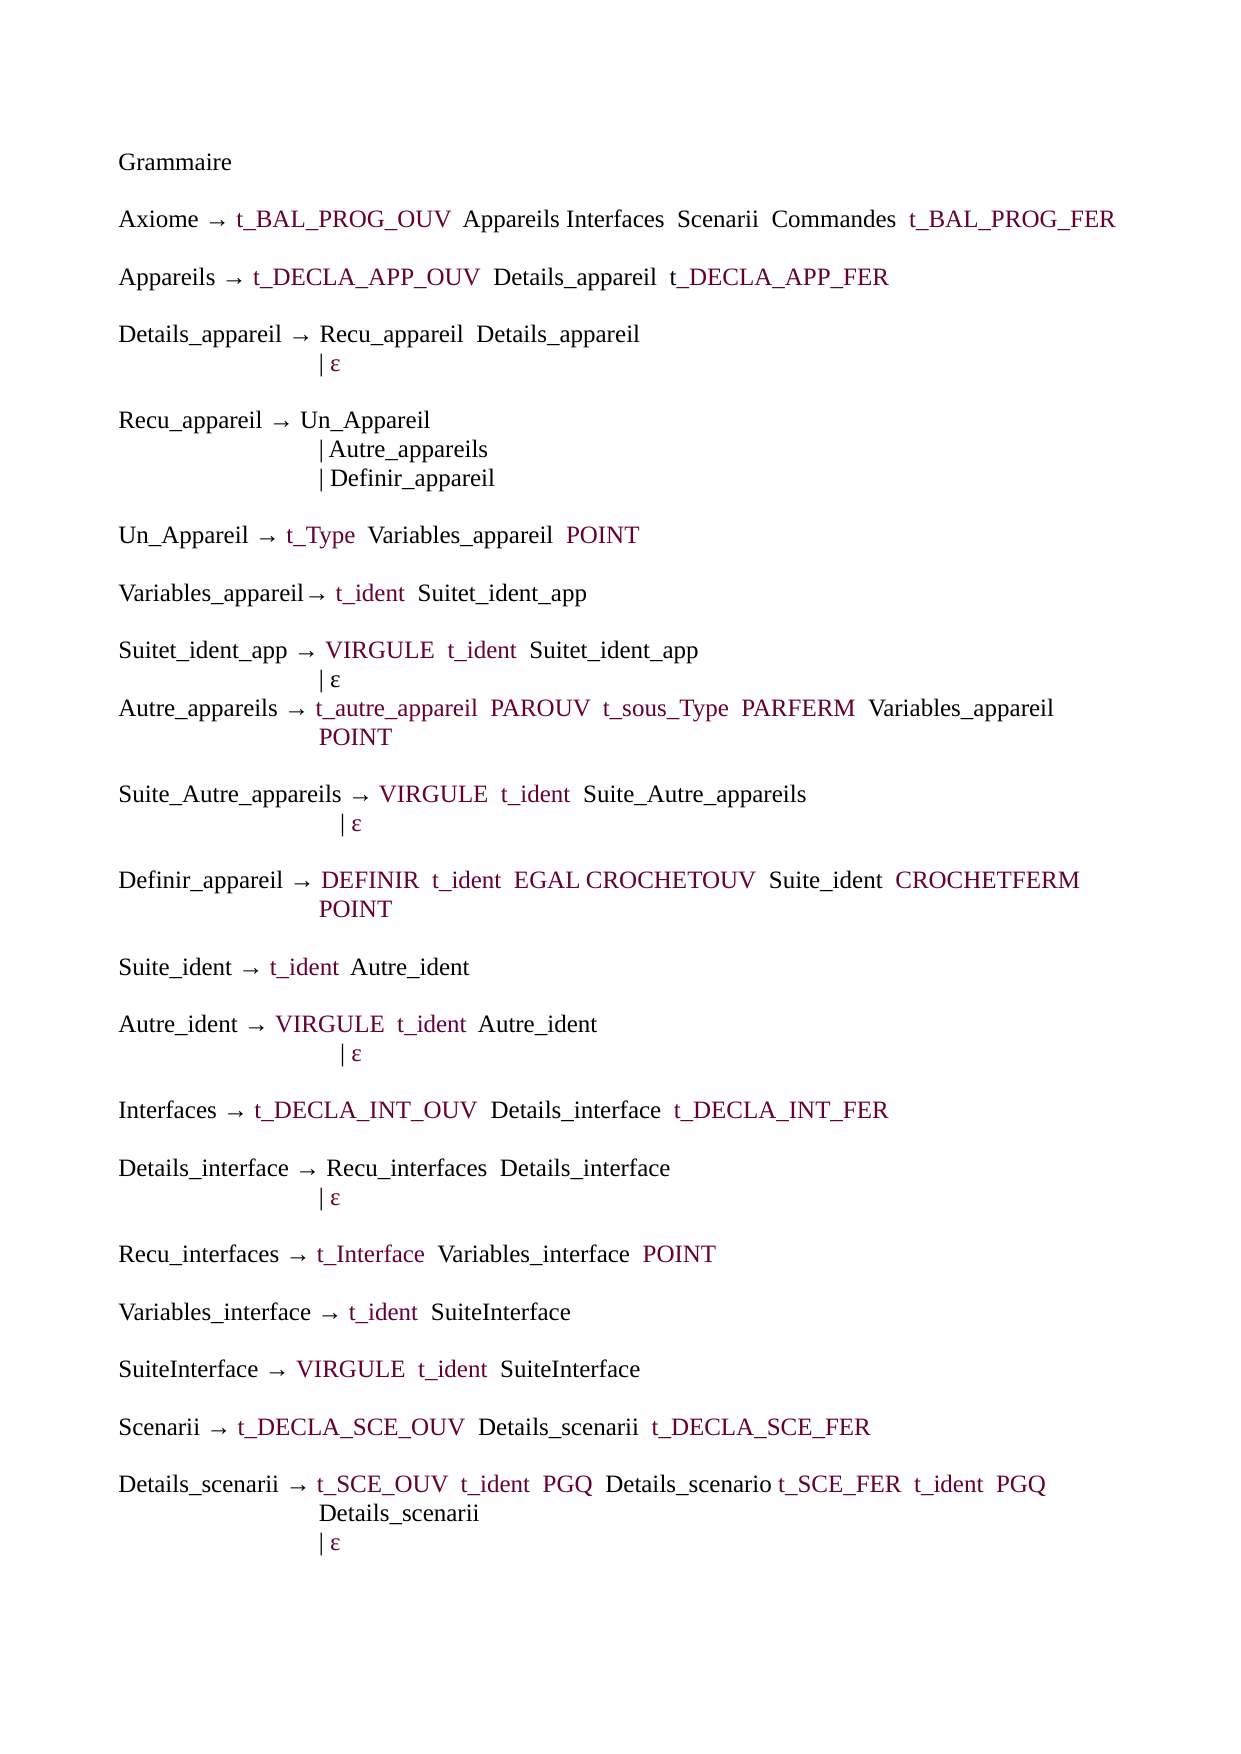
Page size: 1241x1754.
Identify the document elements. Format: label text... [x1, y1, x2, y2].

text Autre_ident → VIRGULE t_ident Autre_ident [118, 1009, 1122, 1038]
text Details_scenarii → t_SCE_OUV t_ident PGQ Details_scenario t_SCE_FER t_ident PGQ Details_scenarii [118, 1469, 1122, 1527]
text Variables_appareil→ t_ident Suitet_ident_app [118, 578, 1122, 607]
text | ε [118, 348, 1122, 377]
text SuiteInterface → VIRGULE t_ident SuiteInterface [118, 1354, 1122, 1383]
text Scenarii → t_DECLA_SCE_OUV Details_scenarii t_DECLA_SCE_FER [118, 1412, 1122, 1441]
text | ε [118, 664, 1122, 693]
text Details_interface → Recu_interfaces Details_interface [118, 1153, 1122, 1182]
text Grammaire [118, 147, 1122, 176]
text | ε [118, 1038, 1122, 1067]
text | Definir_appareil [118, 463, 1122, 492]
text | ε [118, 808, 1122, 837]
text Appareils → t_DECLA_APP_OUV Details_appareil t_DECLA_APP_FER [118, 262, 1122, 291]
text Suite_ident → t_ident Autre_ident [118, 952, 1122, 981]
text Axiome → t_BAL_PROG_OUV Appareils Interfaces Scenarii Commandes t_BAL_PROG_FER [118, 204, 1122, 233]
text Definir_appareil → DEFINIR t_ident EGAL CROCHETOUV Suite_ident CROCHETFERM POINT [118, 866, 1122, 923]
text | ε [118, 1527, 1122, 1556]
text Recu_appareil → Un_Appareil [118, 406, 1122, 434]
text Suite_Autre_appareils → VIRGULE t_ident Suite_Autre_appareils [118, 779, 1122, 808]
text Suitet_ident_app → VIRGULE t_ident Suitet_ident_app [118, 636, 1122, 664]
text Recu_interfaces → t_Interface Variables_interface POINT [118, 1239, 1122, 1268]
text Details_appareil → Recu_appareil Details_appareil [118, 319, 1122, 348]
text Autre_appareils → t_autre_appareil PAROUV t_sous_Type PARFERM Variables_appareil POINT [118, 693, 1122, 751]
text Interfaces → t_DECLA_INT_OUV Details_interface t_DECLA_INT_FER [118, 1096, 1122, 1124]
text | ε [118, 1182, 1122, 1211]
text | Autre_appareils [118, 434, 1122, 463]
text Variables_interface → t_ident SuiteInterface [118, 1297, 1122, 1326]
text Un_Appareil → t_Type Variables_appareil POINT [118, 521, 1122, 549]
